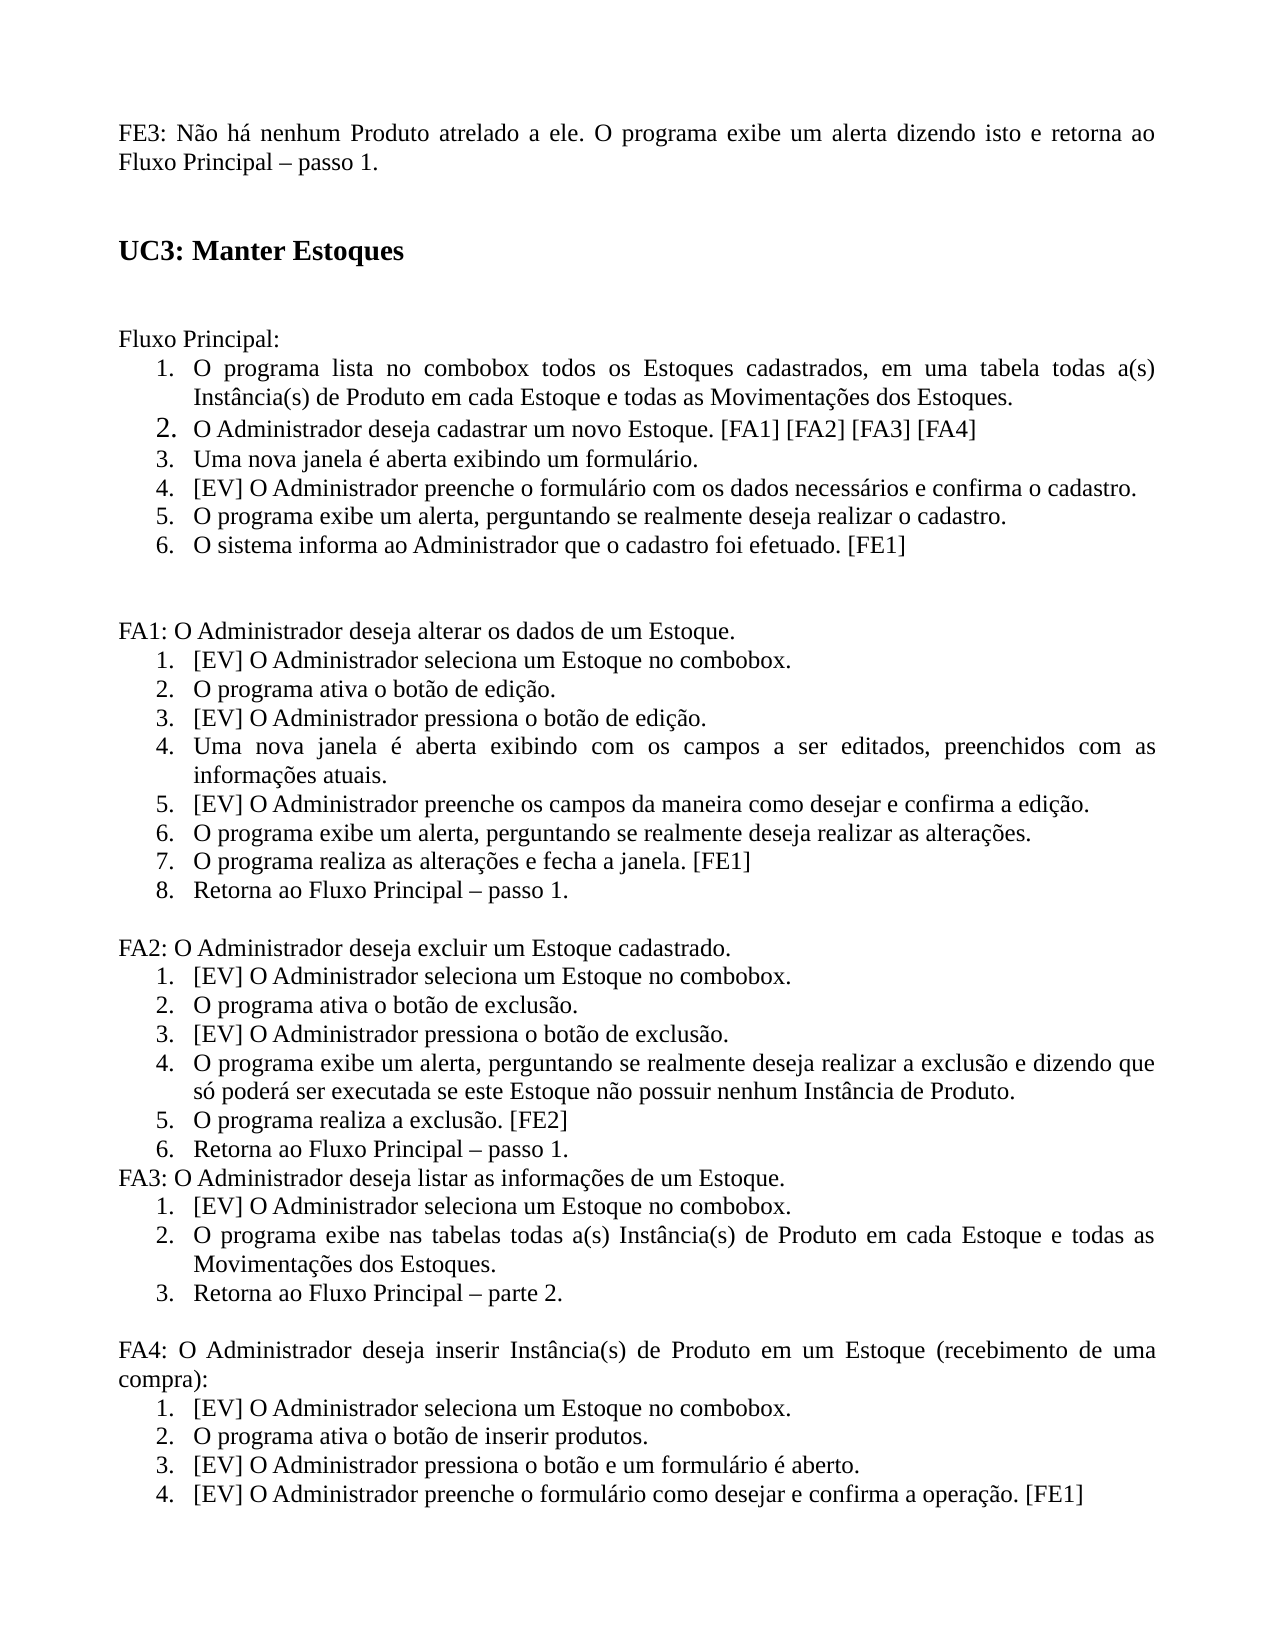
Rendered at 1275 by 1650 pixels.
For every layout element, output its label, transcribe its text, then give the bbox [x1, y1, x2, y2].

list O programa exibe nas tabelas todas a(s) Instância(s) de Produto em cada Estoque e todas as Movimentações dos Estoques. [156, 1220, 1157, 1278]
text FA2: O Administrador deseja excluir um Estoque cadastrado. [118, 933, 1157, 961]
text FE3: Não há nenhum Produto atrelado a ele. O programa exibe um alerta dizendo isto e retorna ao Fluxo Principal – passo 1. [118, 118, 1157, 176]
list [EV] O Administrador pressiona o botão e um formulário é aberto. [156, 1450, 1157, 1479]
list [EV] O Administrador seleciona um Estoque no combobox. [156, 645, 1157, 674]
text FA3: O Administrador deseja listar as informações de um Estoque. [118, 1163, 1157, 1191]
list Uma nova janela é aberta exibindo com os campos a ser editados, preenchidos com as informações atuais. [156, 731, 1157, 789]
list O programa realiza as alterações e fecha a janela. [FE1] [156, 846, 1157, 875]
list [EV] O Administrador preenche o formulário como desejar e confirma a operação. [FE1] [156, 1479, 1157, 1508]
list O sistema informa ao Administrador que o cadastro foi efetuado. [FE1] [156, 530, 1157, 559]
text FA4: O Administrador deseja inserir Instância(s) de Produto em um Estoque (recebimento de uma compra): [118, 1335, 1157, 1393]
list Uma nova janela é aberta exibindo um formulário. [156, 444, 1157, 473]
list O programa realiza a exclusão. [FE2] [156, 1105, 1157, 1134]
list O programa lista no combobox todos os Estoques cadastrados, em uma tabela todas a(s) Instância(s) de Produto em cada Estoque e todas as Movimentações dos Estoques. [156, 353, 1157, 410]
list [EV] O Administrador seleciona um Estoque no combobox. [156, 1191, 1157, 1220]
list O programa exibe um alerta, perguntando se realmente deseja realizar a exclusão e dizendo que só poderá ser executada se este Estoque não possuir nenhum Instância de Produto. [156, 1048, 1157, 1105]
list Retorna ao Fluxo Principal – passo 1. [156, 1134, 1157, 1163]
text Fluxo Principal: [118, 324, 1157, 353]
list [EV] O Administrador pressiona o botão de exclusão. [156, 1019, 1157, 1048]
list [EV] O Administrador pressiona o botão de edição. [156, 703, 1157, 731]
text FA1: O Administrador deseja alterar os dados de um Estoque. [118, 616, 1157, 645]
list [EV] O Administrador preenche o formulário com os dados necessários e confirma o cadastro. [156, 473, 1157, 501]
list Retorna ao Fluxo Principal – passo 1. [156, 875, 1157, 904]
list O programa ativa o botão de inserir produtos. [156, 1421, 1157, 1450]
list O programa exibe um alerta, perguntando se realmente deseja realizar as alterações. [156, 818, 1157, 846]
list O Administrador deseja cadastrar um novo Estoque. [FA1] [FA2] [FA3] [FA4] [156, 410, 1157, 444]
list O programa ativa o botão de edição. [156, 674, 1157, 703]
text UC3: Manter Estoques [118, 233, 1157, 267]
list [EV] O Administrador preenche os campos da maneira como desejar e confirma a edição. [156, 789, 1157, 818]
list O programa exibe um alerta, perguntando se realmente deseja realizar o cadastro. [156, 501, 1157, 530]
list [EV] O Administrador seleciona um Estoque no combobox. [156, 1393, 1157, 1421]
list Retorna ao Fluxo Principal – parte 2. [156, 1278, 1157, 1306]
list [EV] O Administrador seleciona um Estoque no combobox. [156, 961, 1157, 990]
list O programa ativa o botão de exclusão. [156, 990, 1157, 1019]
